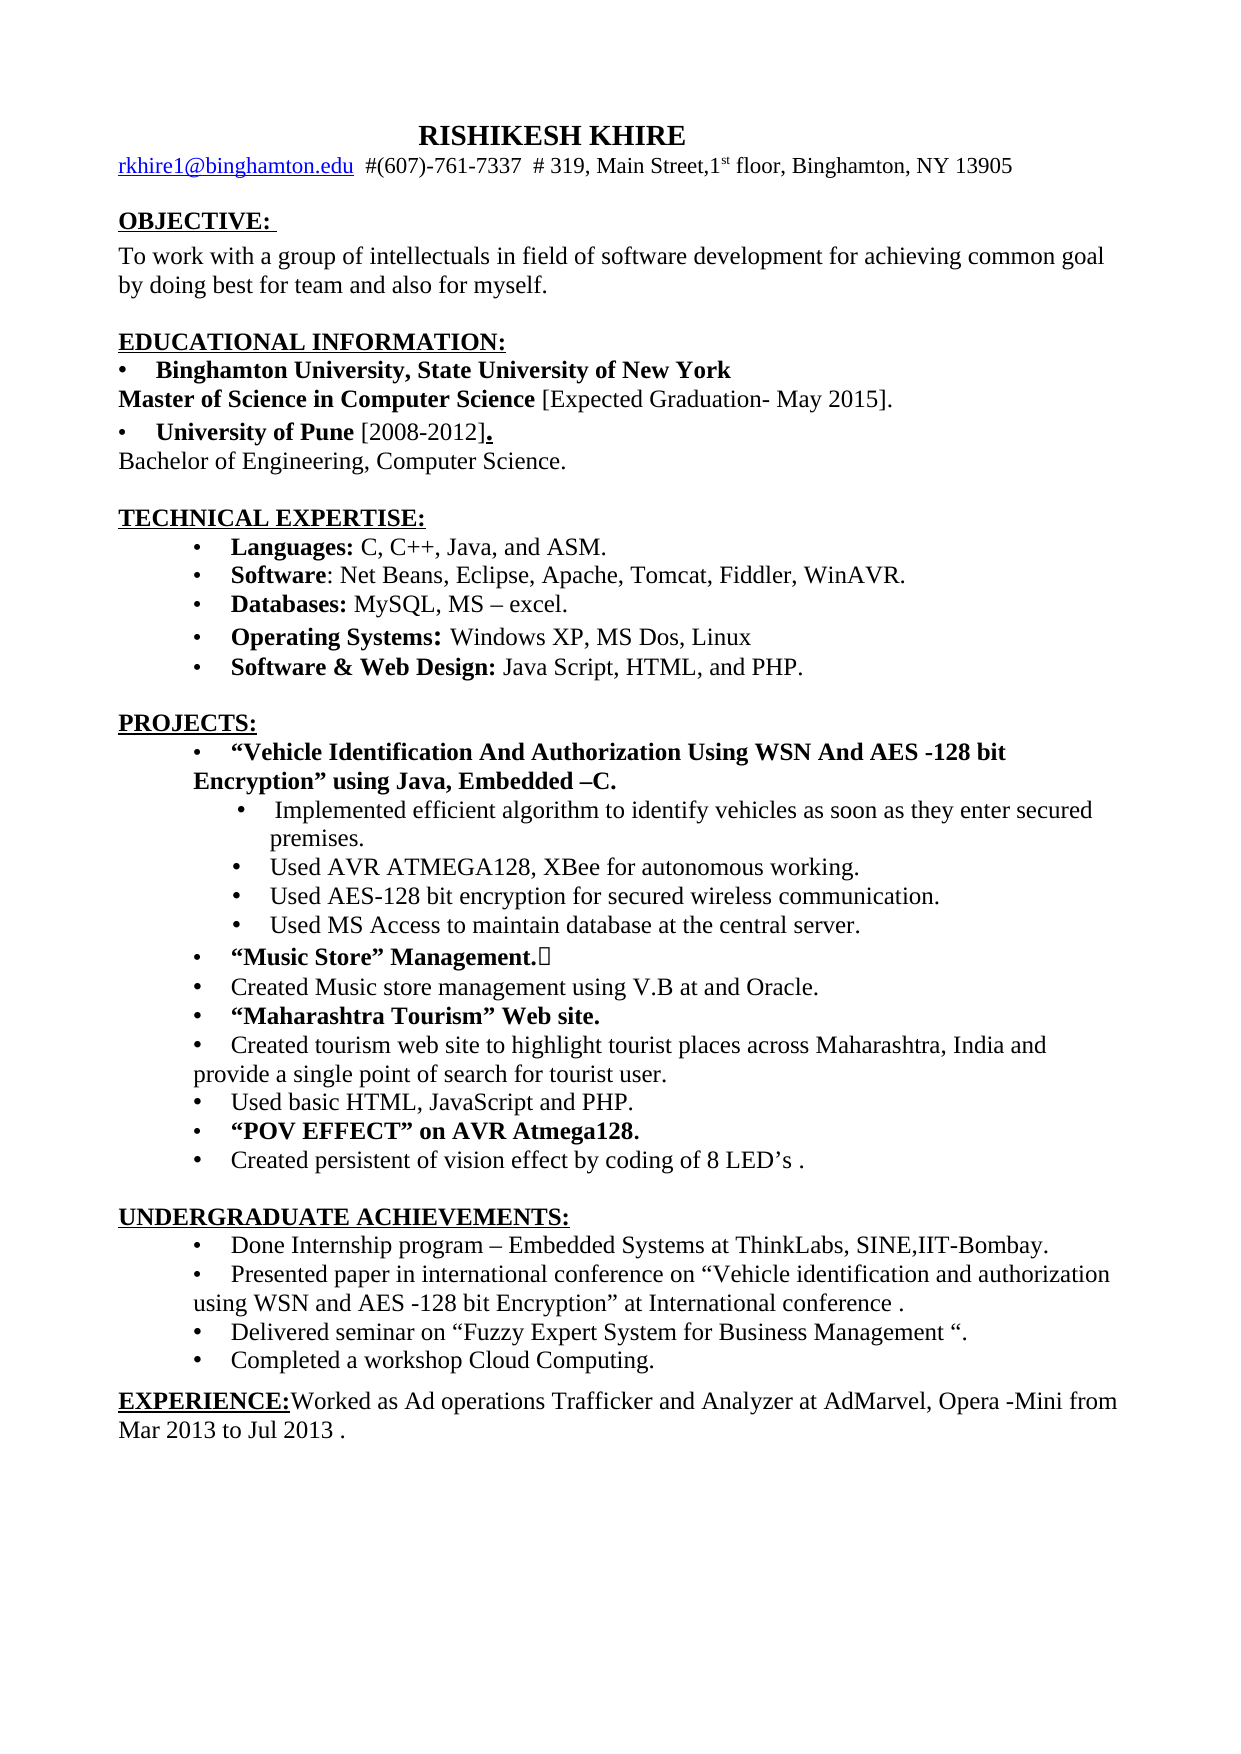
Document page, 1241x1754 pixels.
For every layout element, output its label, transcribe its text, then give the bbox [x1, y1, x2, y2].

list Used basic HTML, JavaScript and PHP. [156, 1087, 1122, 1116]
list Created tourism web site to highlight tourist places across Maharashtra, India and provide a single point of search for tourist user. [156, 1030, 1122, 1087]
list Binghamton University, State University of New York [81, 355, 1122, 384]
list Done Internship program – Embedded Systems at ThinkLabs, SINE,IIT-Bombay. [156, 1231, 1122, 1259]
list Used AVR ATMEGA128, XBee for autonomous working. [232, 852, 1122, 881]
text PROJECTS: [118, 708, 1122, 737]
list Software: Net Beans, Eclipse, Apache, Tomcat, Fiddler, WinAVR. [81, 561, 1122, 589]
text TECHNICAL EXPERTISE: [118, 503, 1122, 532]
text To work with a group of intellectuals in field of software development for achieving common goal by doing best for team and also for myself. [118, 241, 1122, 298]
list “Maharashtra Tourism” Web site. [156, 1001, 1122, 1030]
list Operating Systems: Windows XP, MS Dos, Linux [81, 618, 1122, 652]
list “POV EFFECT” on AVR Atmega128. [156, 1116, 1122, 1145]
list Software & Web Design: Java Script, HTML, and PHP. [81, 652, 1122, 680]
list Databases: MySQL, MS – excel. [81, 589, 1122, 618]
text EXPERIENCE:Worked as Ad operations Trafficker and Analyzer at AdMarvel, Opera -Mini from Mar 2013 to Jul 2013 . [118, 1386, 1122, 1444]
list Created persistent of vision effect by coding of 8 LED’s . [156, 1145, 1122, 1174]
text Bachelor of Engineering, Computer Science. [118, 446, 1122, 475]
list Presented paper in international conference on “Vehicle identification and authorization using WSN and AES -128 bit Encryption” at International conference . [156, 1259, 1122, 1317]
list Created Music store management using V.B at and Oracle. [156, 972, 1122, 1001]
list University of Pune [2008-2012]. [81, 413, 1122, 446]
list Completed a workshop Cloud Computing. [156, 1346, 1122, 1374]
text Master of Science in Computer Science [Expected Graduation- May 2015]. [118, 384, 1122, 413]
text rkhire1@binghamton.edu #(607)-761-7337 # 319, Main Street,1st floor, Binghamton, NY 13905 [118, 152, 1122, 178]
list “Music Store” Management. [156, 938, 1122, 972]
list Used MS Access to maintain database at the central server. [232, 910, 1122, 938]
list Used AES-128 bit encryption for secured wireless communication. [232, 881, 1122, 910]
list Languages: C, C++, Java, and ASM. [81, 532, 1122, 561]
text OBJECTIVE: [118, 206, 1122, 235]
list Implemented efficient algorithm to identify vehicles as soon as they enter secured premises. [232, 795, 1122, 852]
text UNDERGRADUATE ACHIEVEMENTS: [118, 1202, 1122, 1231]
text EDUCATIONAL INFORMATION: [118, 327, 1122, 355]
text RISHIKESH KHIRE [343, 118, 1122, 152]
list Delivered seminar on “Fuzzy Expert System for Business Management “. [156, 1317, 1122, 1346]
list “Vehicle Identification And Authorization Using WSN And AES -128 bit Encryption” using Java, Embedded –C. [156, 737, 1122, 795]
